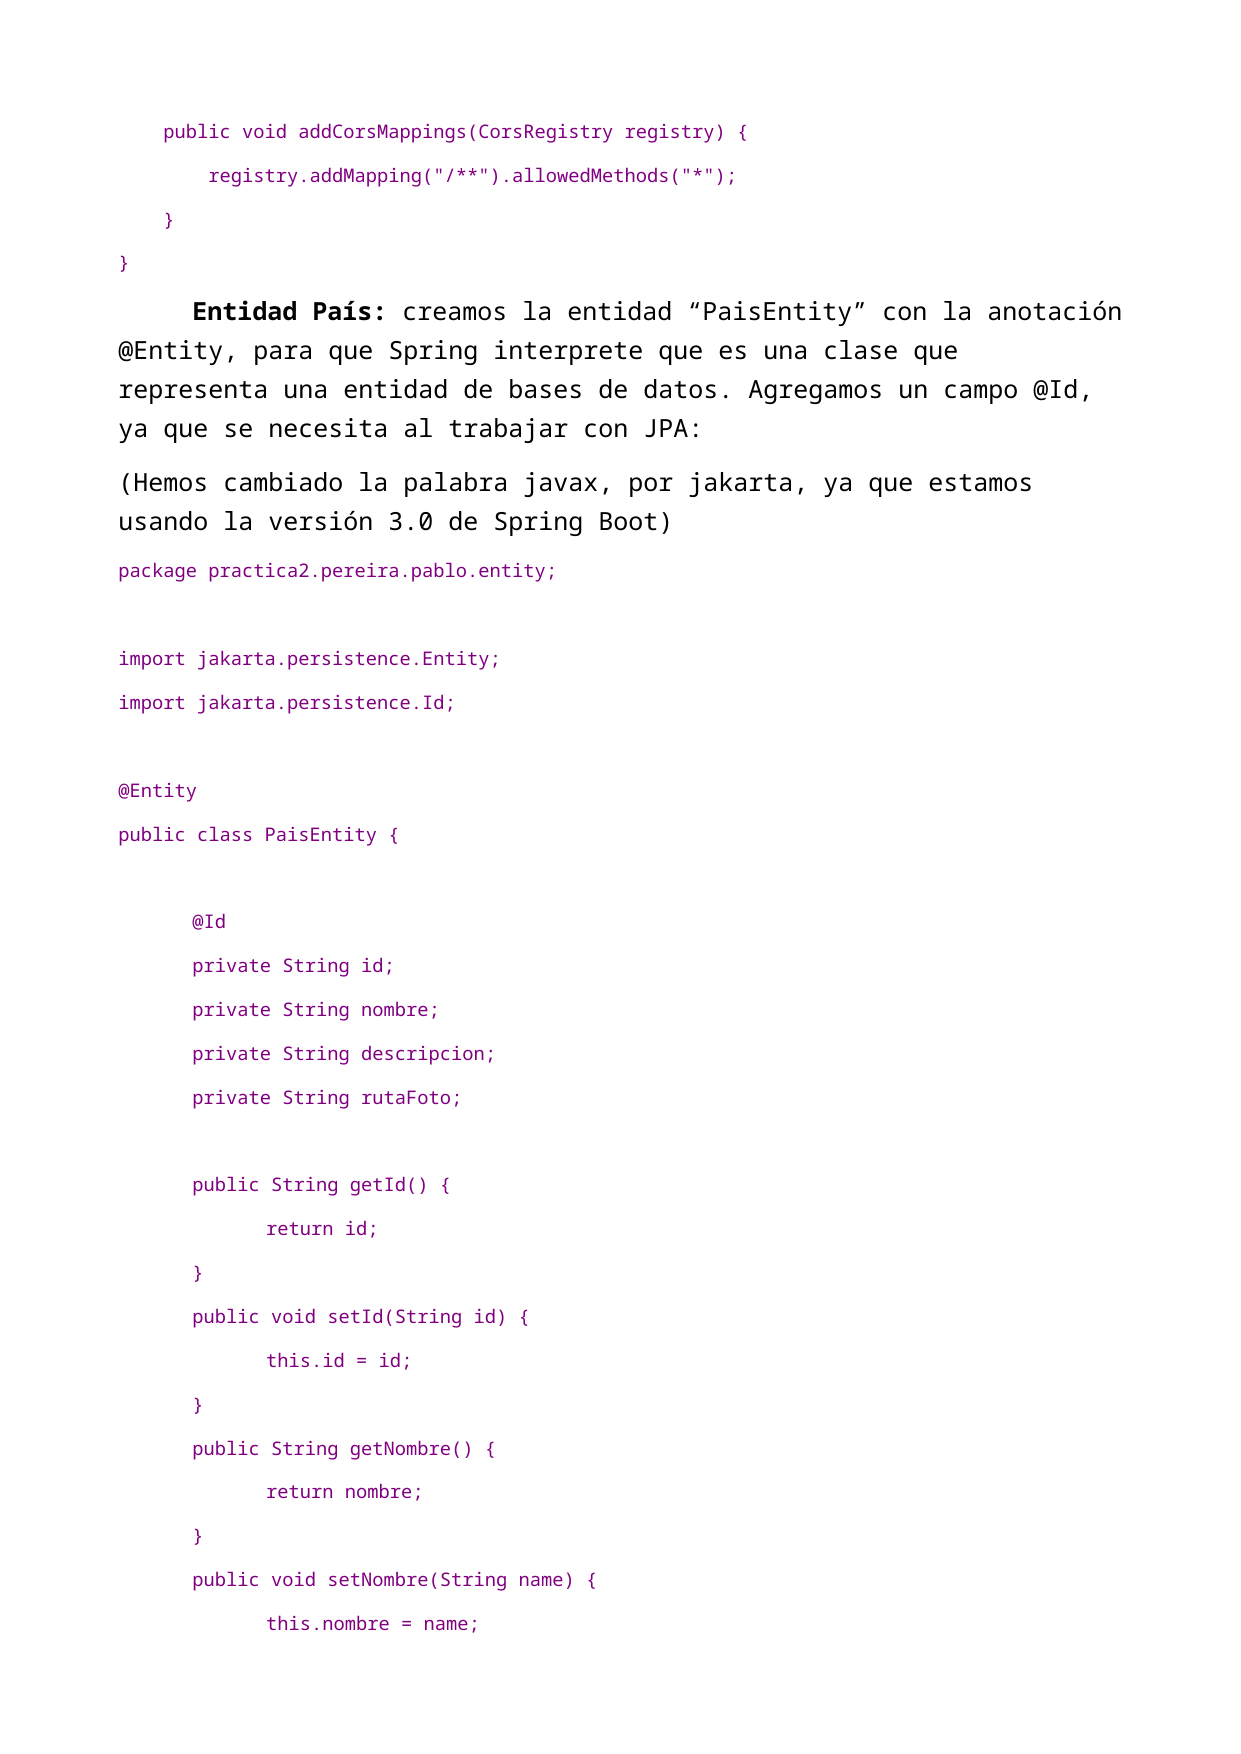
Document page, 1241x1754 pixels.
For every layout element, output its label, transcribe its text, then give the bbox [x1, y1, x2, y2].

text } [118, 206, 1122, 231]
text (Hemos cambiado la palabra javax, por jakarta, ya que estamos usando la versión 3.0 de Spring Boot) [118, 465, 1122, 538]
text public String getId() { [118, 1172, 1122, 1197]
text private String descripcion; [118, 1040, 1122, 1066]
text } [118, 1522, 1122, 1548]
text this.nombre = name; [118, 1610, 1122, 1636]
text public void addCorsMappings(CorsRegistry registry) { [118, 118, 1122, 144]
text public String getNombre() { [118, 1435, 1122, 1460]
text private String nombre; [118, 996, 1122, 1022]
text import jakarta.persistence.Entity; [118, 645, 1122, 671]
text @Entity [118, 777, 1122, 802]
text } [118, 1259, 1122, 1285]
text } [118, 1391, 1122, 1416]
text public void setNombre(String name) { [118, 1566, 1122, 1592]
text registry.addMapping("/**").allowedMethods("*"); [118, 162, 1122, 187]
text return id; [118, 1216, 1122, 1241]
text this.id = id; [118, 1347, 1122, 1373]
text return nombre; [118, 1479, 1122, 1504]
text private String id; [118, 952, 1122, 978]
text import jakarta.persistence.Id; [118, 689, 1122, 715]
text public class PaisEntity { [118, 821, 1122, 846]
text @Id [118, 908, 1122, 934]
text } [118, 250, 1122, 275]
text Entidad País: creamos la entidad “PaisEntity” con la anotación @Entity, para que Spring interprete que es una clase que representa una entidad de bases de datos. Agregamos un campo @Id, ya que se necesita al trabajar con JPA: [118, 293, 1122, 445]
text package practica2.pereira.pablo.entity; [118, 558, 1122, 583]
text private String rutaFoto; [118, 1084, 1122, 1109]
text public void setId(String id) { [118, 1303, 1122, 1329]
